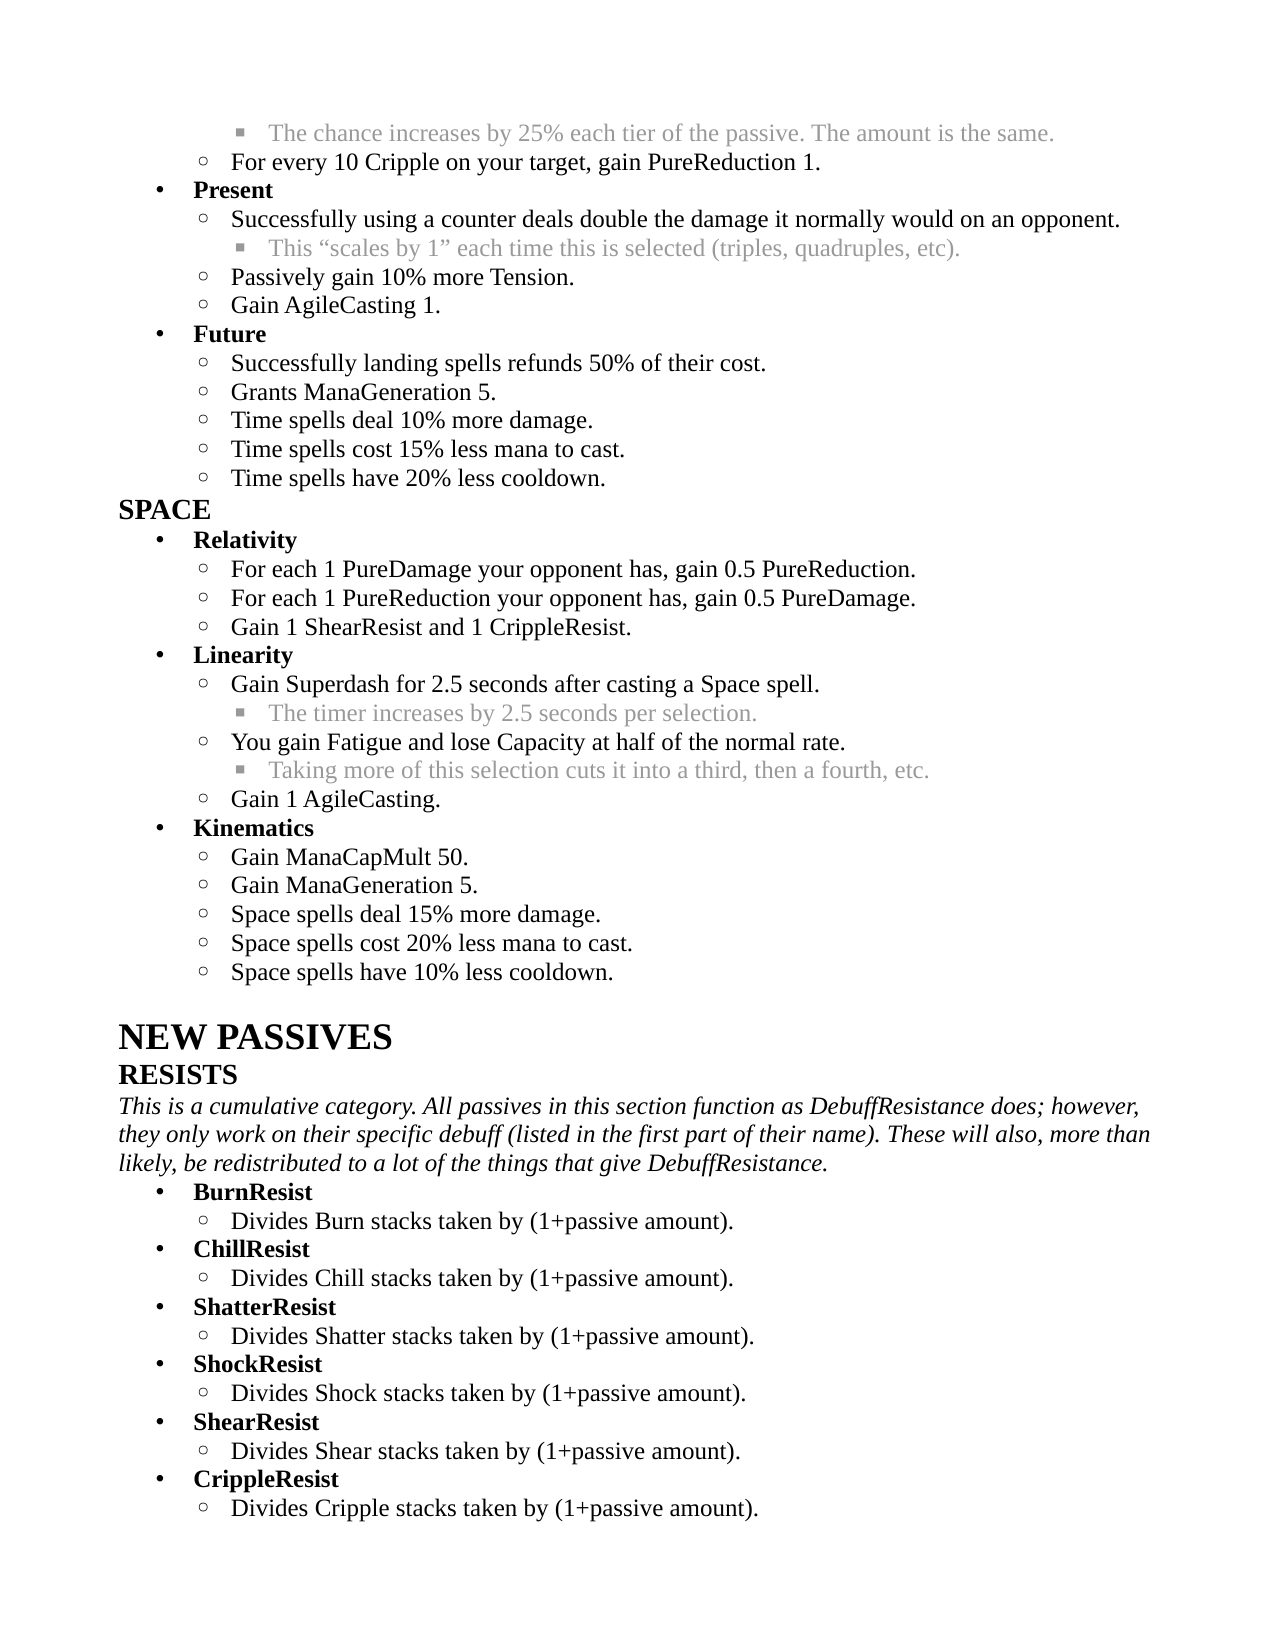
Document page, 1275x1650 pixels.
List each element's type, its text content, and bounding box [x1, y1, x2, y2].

list This “scales by 1” each time this is selected (triples, quadruples, etc). [231, 233, 1157, 262]
list CrippleResist [156, 1464, 1157, 1493]
list ChillResist [156, 1234, 1157, 1263]
list BurnResist [156, 1177, 1157, 1206]
list Space spells have 10% less cooldown. [193, 957, 1157, 985]
list Divides Shock stacks taken by (1+passive amount). [193, 1378, 1157, 1407]
list Passively gain 10% more Tension. [193, 262, 1157, 291]
list Time spells have 20% less cooldown. [193, 463, 1157, 492]
list Divides Chill stacks taken by (1+passive amount). [193, 1263, 1157, 1292]
list Future [156, 319, 1157, 348]
list You gain Fatigue and lose Capacity at half of the normal rate. [193, 727, 1157, 755]
list Gain ManaCapMult 50. [193, 842, 1157, 870]
list ShatterResist [156, 1292, 1157, 1321]
list Gain ManaGeneration 5. [193, 870, 1157, 899]
list Successfully using a counter deals double the damage it normally would on an opponent. [193, 204, 1157, 233]
list Linearity [156, 640, 1157, 669]
list Divides Shatter stacks taken by (1+passive amount). [193, 1321, 1157, 1349]
list For every 10 Cripple on your target, gain PureReduction 1. [193, 147, 1157, 176]
list Gain AgileCasting 1. [193, 291, 1157, 319]
text SPACE [118, 492, 1157, 525]
list Divides Shear stacks taken by (1+passive amount). [193, 1436, 1157, 1464]
text NEW PASSIVES [118, 1014, 1157, 1057]
list Time spells cost 15% less mana to cast. [193, 434, 1157, 463]
list For each 1 PureReduction your opponent has, gain 0.5 PureDamage. [193, 583, 1157, 612]
list Gain Superdash for 2.5 seconds after casting a Space spell. [193, 669, 1157, 698]
list Space spells cost 20% less mana to cast. [193, 928, 1157, 957]
list For each 1 PureDamage your opponent has, gain 0.5 PureReduction. [193, 554, 1157, 583]
list Divides Burn stacks taken by (1+passive amount). [193, 1206, 1157, 1234]
list Time spells deal 10% more damage. [193, 406, 1157, 434]
text This is a cumulative category. All passives in this section function as DebuffResistance does; however, they only work on their specific debuff (listed in the first part of their name). These will also, more than likely, be redistributed to a lot of the things that give DebuffResistance. [118, 1091, 1157, 1177]
list Space spells deal 15% more damage. [193, 899, 1157, 928]
list Successfully landing spells refunds 50% of their cost. [193, 348, 1157, 377]
list Gain 1 AgileCasting. [193, 784, 1157, 813]
list Grants ManaGeneration 5. [193, 377, 1157, 406]
list Relativity [156, 525, 1157, 554]
list The timer increases by 2.5 seconds per selection. [231, 698, 1157, 727]
list Gain 1 ShearResist and 1 CrippleResist. [193, 612, 1157, 640]
list Kinematics [156, 813, 1157, 842]
list ShearResist [156, 1407, 1157, 1436]
list Divides Cripple stacks taken by (1+passive amount). [193, 1493, 1157, 1522]
list The chance increases by 25% each tier of the passive. The amount is the same. [231, 118, 1157, 147]
list Taking more of this selection cuts it into a third, then a fourth, etc. [231, 755, 1157, 784]
text RESISTS [118, 1057, 1157, 1091]
list Present [156, 176, 1157, 204]
list ShockResist [156, 1349, 1157, 1378]
